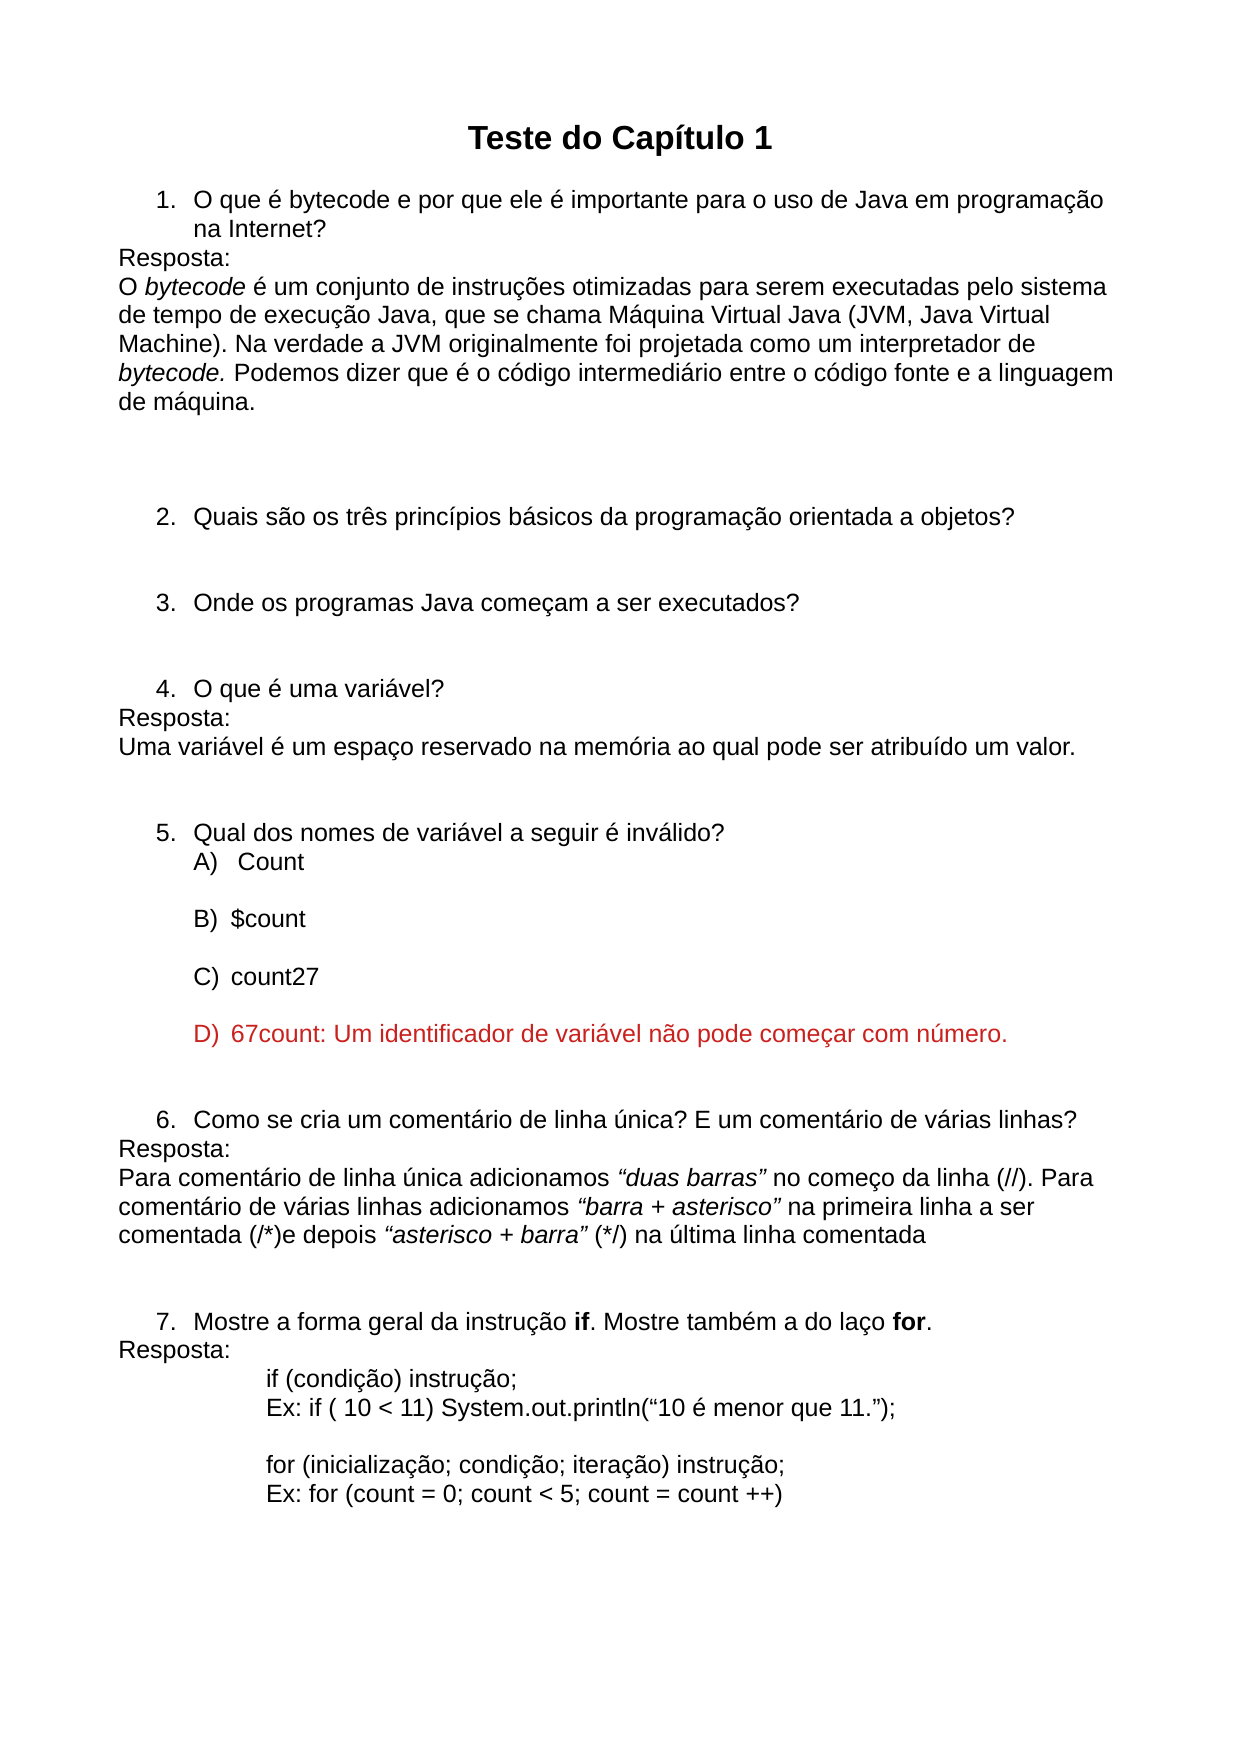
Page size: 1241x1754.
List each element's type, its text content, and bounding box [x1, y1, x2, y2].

list Count [193, 847, 1122, 875]
list O que é uma variável? [156, 674, 1122, 703]
text Resposta: [118, 1335, 1122, 1364]
list Como se cria um comentário de linha única? E um comentário de várias linhas? [156, 1105, 1122, 1134]
text Resposta: [118, 1134, 1122, 1163]
list Onde os programas Java começam a ser executados? [156, 588, 1122, 617]
list 67count: Um identificador de variável não pode começar com número. [193, 1019, 1122, 1048]
text Para comentário de linha única adicionamos “duas barras” no começo da linha (//). Para comentário de várias linhas adicionamos “barra + asterisco” na primeira linha a ser comentada (/*)e depois “asterisco + barra” (*/) na última linha comentada [118, 1163, 1122, 1249]
text Resposta: [118, 703, 1122, 732]
text Ex: for (count = 0; count < 5; count = count ++) [118, 1479, 1122, 1508]
list O que é bytecode e por que ele é importante para o uso de Java em programação na Internet? [156, 185, 1122, 243]
list $count [193, 904, 1122, 933]
text Ex: if ( 10 < 11) System.out.println(“10 é menor que 11.”); [118, 1393, 1122, 1422]
list Qual dos nomes de variável a seguir é inválido? [156, 818, 1122, 847]
list Mostre a forma geral da instrução if. Mostre também a do laço for. [156, 1307, 1122, 1335]
text O bytecode é um conjunto de instruções otimizadas para serem executadas pelo sistema de tempo de execução Java, que se chama Máquina Virtual Java (JVM, Java Virtual Machine). Na verdade a JVM originalmente foi projetada como um interpretador de bytecode. Podemos dizer que é o código intermediário entre o código fonte e a linguagem de máquina. [118, 272, 1122, 415]
text Resposta: [118, 243, 1122, 272]
text for (inicialização; condição; iteração) instrução; [118, 1450, 1122, 1479]
text Teste do Capítulo 1 [118, 118, 1122, 157]
list count27 [193, 962, 1122, 990]
list Quais são os três princípios básicos da programação orientada a objetos? [156, 502, 1122, 530]
text if (condição) instrução; [118, 1364, 1122, 1393]
text Uma variável é um espaço reservado na memória ao qual pode ser atribuído um valor. [118, 732, 1122, 760]
